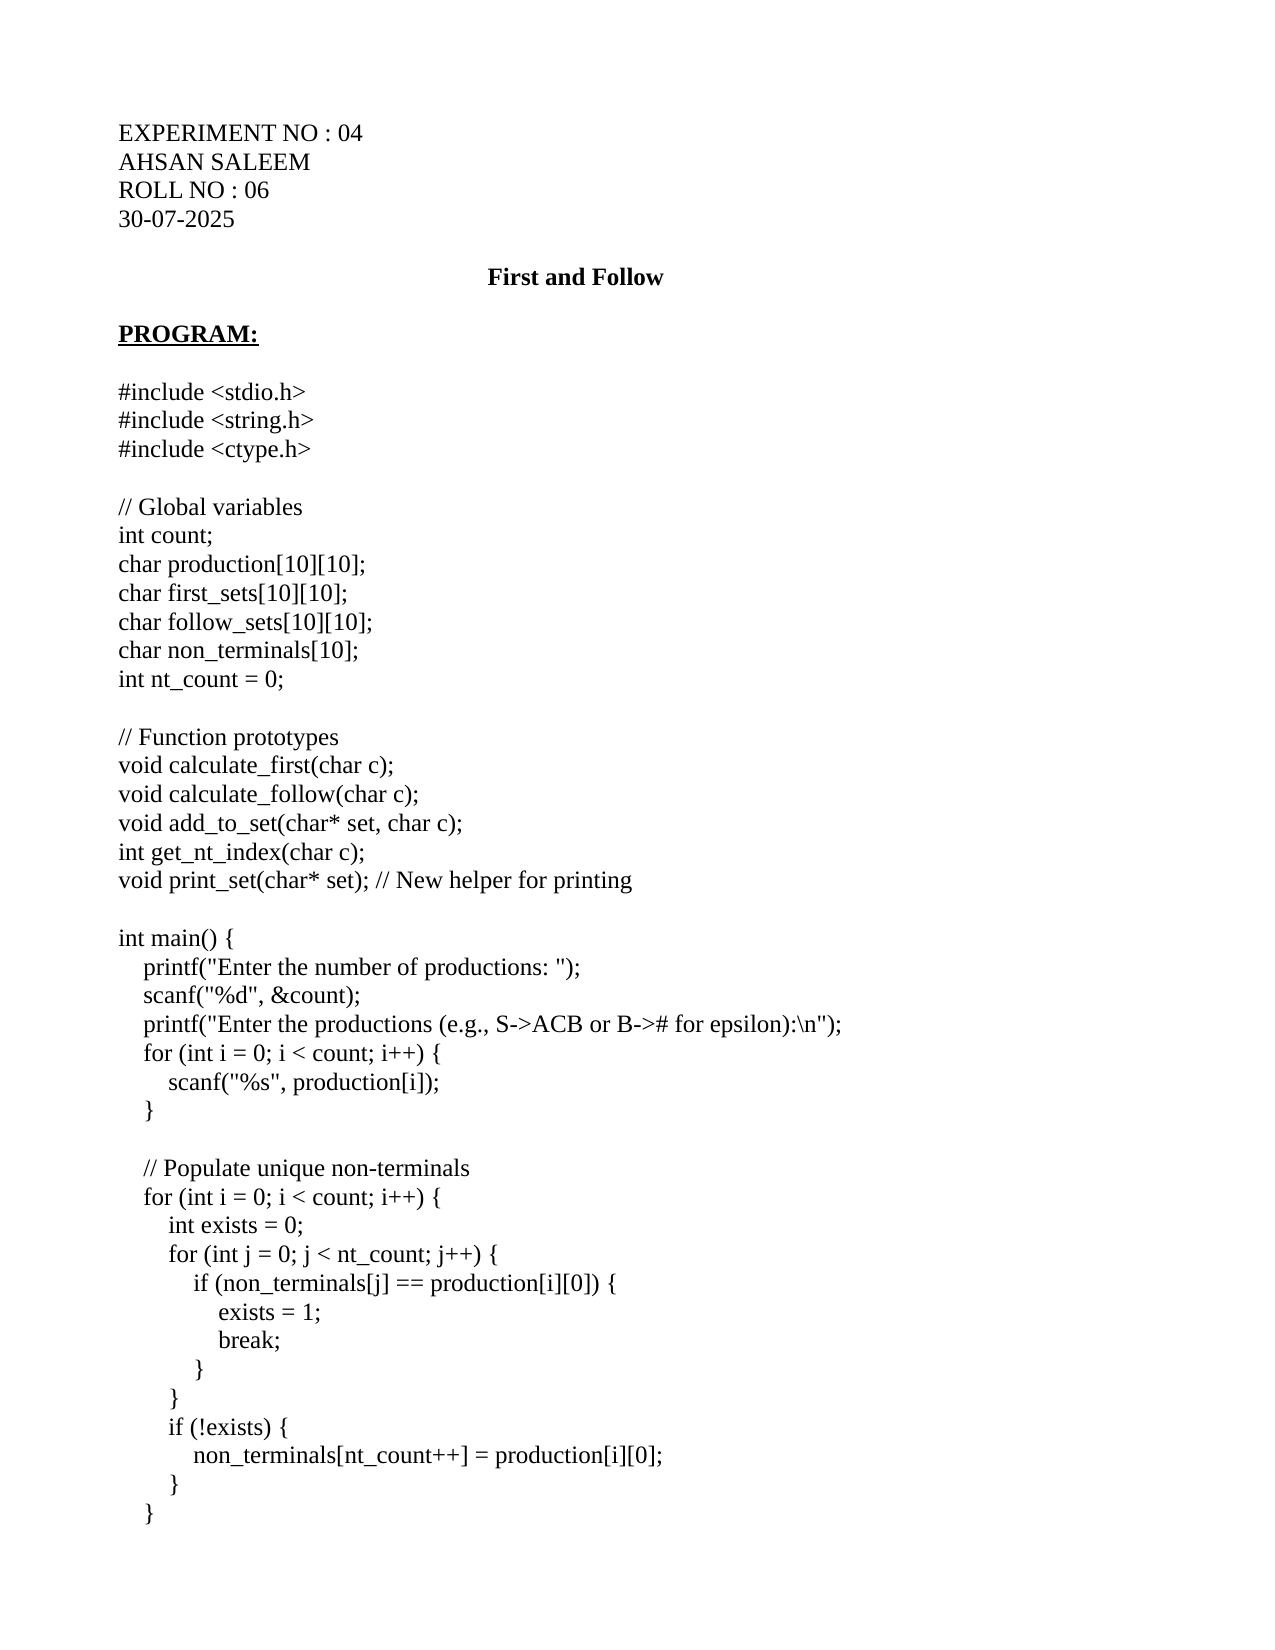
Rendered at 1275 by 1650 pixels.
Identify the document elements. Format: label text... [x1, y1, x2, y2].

text // Populate unique non-terminals [118, 1153, 1157, 1182]
text void calculate_first(char c); [118, 751, 1157, 779]
text // Function prototypes [118, 722, 1157, 751]
text AHSAN SALEEM [118, 147, 1157, 176]
text for (int i = 0; i < count; i++) { [118, 1038, 1157, 1067]
text int count; [118, 521, 1157, 549]
text #include <string.h> [118, 406, 1157, 434]
text int main() { [118, 923, 1157, 952]
text EXPERIMENT NO : 04 [118, 118, 1157, 147]
text int exists = 0; [118, 1211, 1157, 1239]
text char production[10][10]; [118, 549, 1157, 578]
text if (!exists) { [118, 1412, 1157, 1441]
text } [118, 1469, 1157, 1498]
text exists = 1; [118, 1297, 1157, 1326]
text char follow_sets[10][10]; [118, 607, 1157, 636]
text void add_to_set(char* set, char c); [118, 808, 1157, 837]
text #include <ctype.h> [118, 434, 1157, 463]
text for (int j = 0; j < nt_count; j++) { [118, 1239, 1157, 1268]
text } [118, 1096, 1157, 1124]
text void calculate_follow(char c); [118, 779, 1157, 808]
text scanf("%d", &count); [118, 981, 1157, 1009]
text 30-07-2025 [118, 204, 1157, 233]
text for (int i = 0; i < count; i++) { [118, 1182, 1157, 1211]
text break; [118, 1326, 1157, 1354]
text int nt_count = 0; [118, 664, 1157, 693]
text printf("Enter the number of productions: "); [118, 952, 1157, 981]
text First and Follow [118, 262, 1157, 291]
text if (non_terminals[j] == production[i][0]) { [118, 1268, 1157, 1297]
text int get_nt_index(char c); [118, 837, 1157, 866]
text printf("Enter the productions (e.g., S->ACB or B-># for epsilon):\n"); [118, 1009, 1157, 1038]
text scanf("%s", production[i]); [118, 1067, 1157, 1096]
text #include <stdio.h> [118, 377, 1157, 406]
text } [118, 1498, 1157, 1527]
text } [118, 1354, 1157, 1383]
text PROGRAM: [118, 319, 1157, 348]
text non_terminals[nt_count++] = production[i][0]; [118, 1441, 1157, 1469]
text } [118, 1383, 1157, 1412]
text // Global variables [118, 492, 1157, 521]
text char first_sets[10][10]; [118, 578, 1157, 607]
text void print_set(char* set); // New helper for printing [118, 866, 1157, 894]
text ROLL NO : 06 [118, 176, 1157, 204]
text char non_terminals[10]; [118, 636, 1157, 664]
